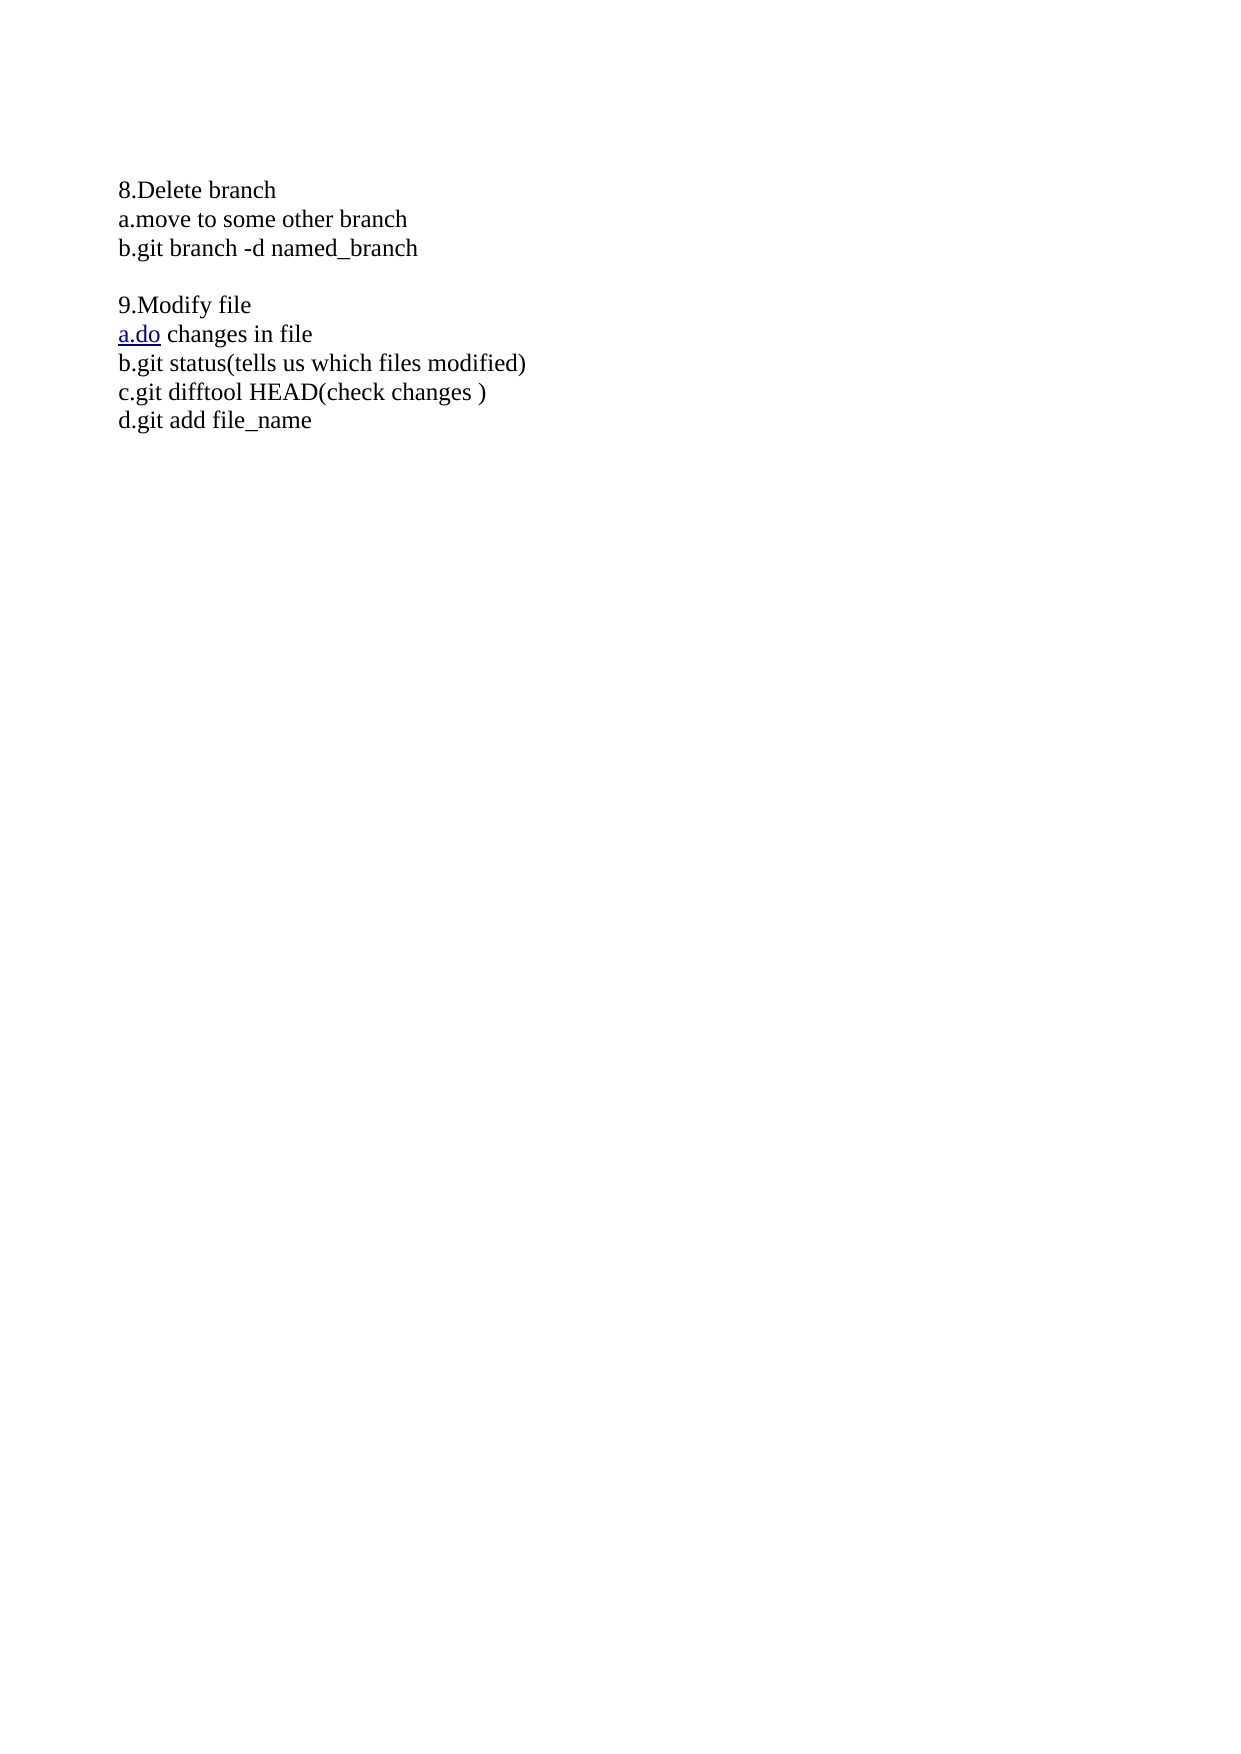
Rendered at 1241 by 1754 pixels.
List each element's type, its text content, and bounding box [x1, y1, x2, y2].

text 8.Delete branch a.move to some other branch b.git branch -d named_branch 9.Modify file a.do changes in file b.git status(tells us which files modified) c.git difftool HEAD(check changes ) d.git add file_name [118, 118, 1122, 549]
